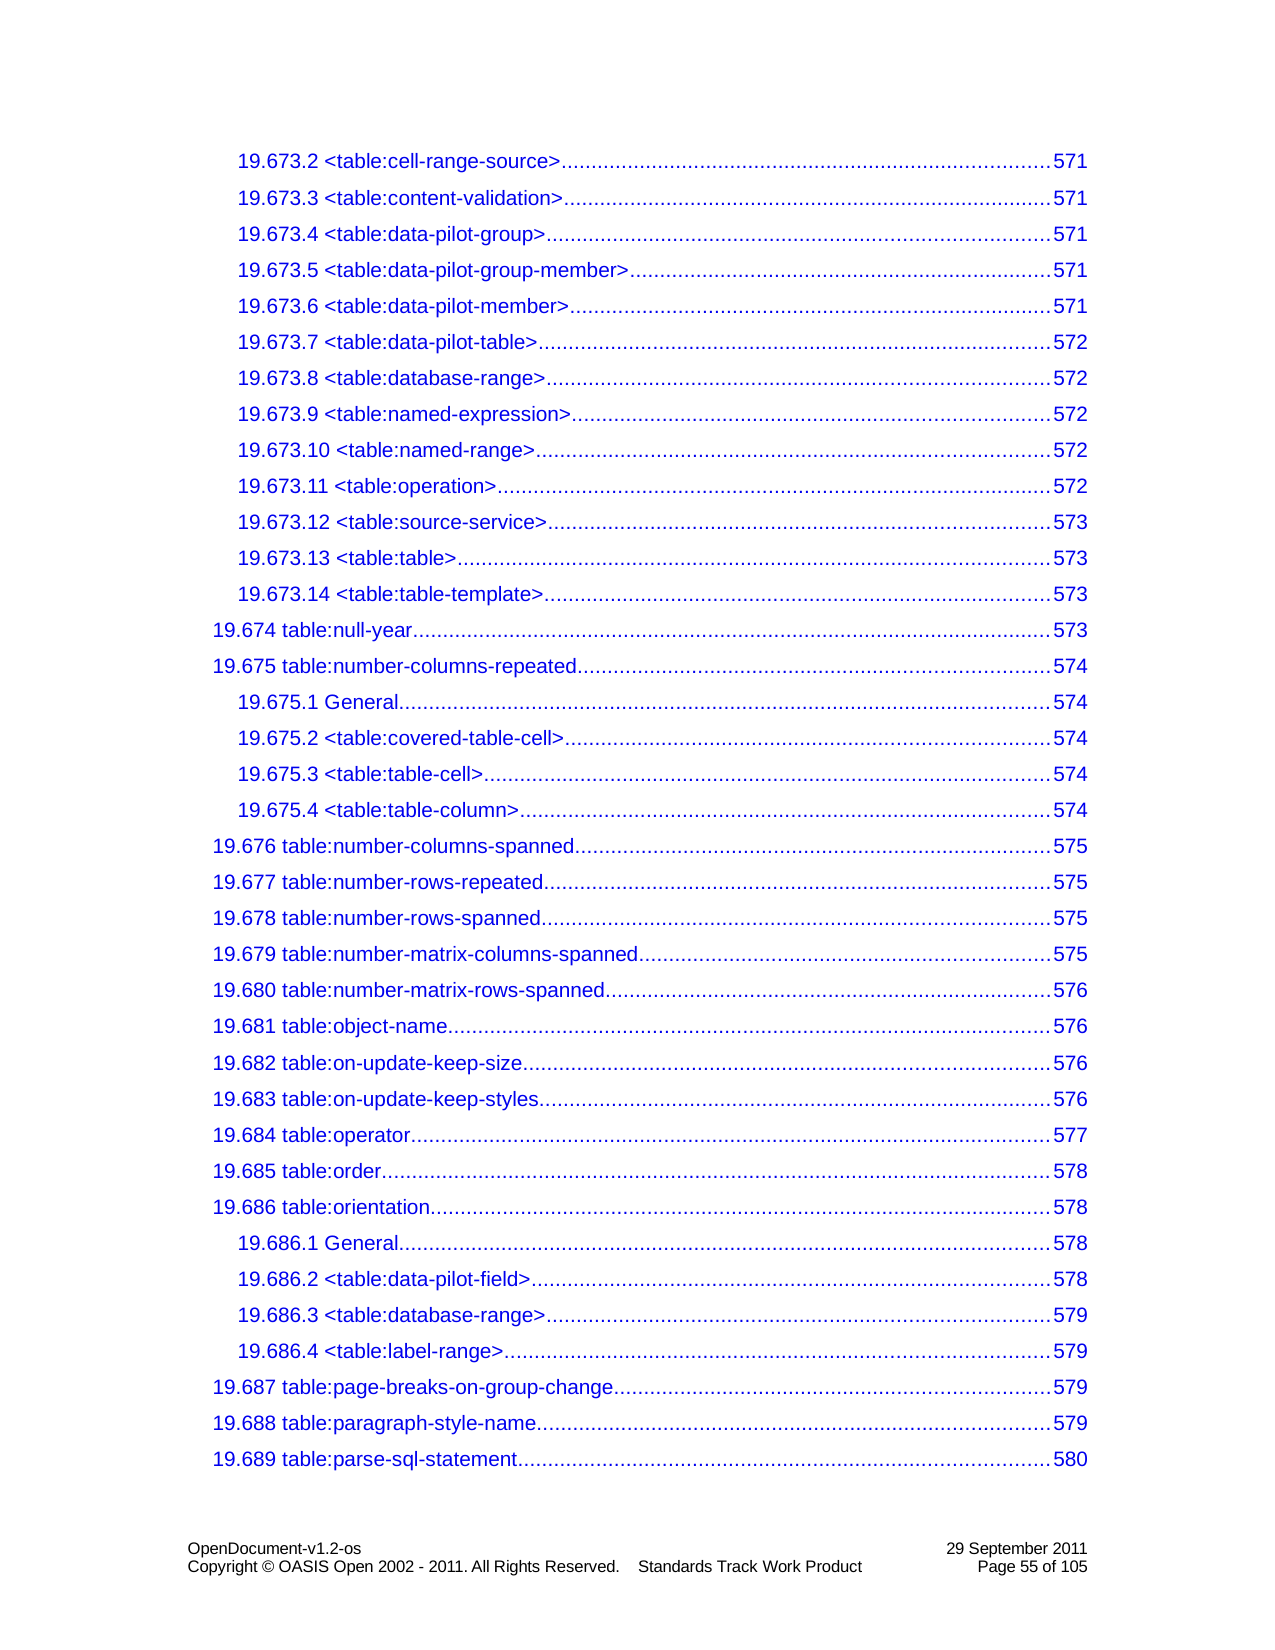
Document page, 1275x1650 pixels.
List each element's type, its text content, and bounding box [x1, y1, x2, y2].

text 19.675.2 <table:covered-table-cell> 574 [237, 727, 1088, 750]
text 19.686.3 <table:database-range> 579 [237, 1303, 1088, 1327]
text 19.673.14 <table:table-template> 573 [237, 582, 1088, 606]
text 19.673.7 <table:data-pilot-table> 572 [237, 330, 1088, 354]
text 19.684 table:operator 577 [212, 1123, 1088, 1147]
text 19.687 table:page-breaks-on-group-change 579 [212, 1375, 1088, 1399]
text 19.673.2 <table:cell-range-source> 571 [237, 150, 1088, 173]
text 19.673.5 <table:data-pilot-group-member> 571 [237, 258, 1088, 282]
text 19.683 table:on-update-keep-styles 576 [212, 1087, 1088, 1111]
text 19.680 table:number-matrix-rows-spanned 576 [212, 979, 1088, 1002]
text 19.686 table:orientation 578 [212, 1195, 1088, 1219]
text 19.673.4 <table:data-pilot-group> 571 [237, 222, 1088, 246]
text 19.675.4 <table:table-column> 574 [237, 799, 1088, 822]
text 19.673.11 <table:operation> 572 [237, 474, 1088, 498]
text 19.689 table:parse-sql-statement 580 [212, 1447, 1088, 1471]
text 19.682 table:on-update-keep-size 576 [212, 1051, 1088, 1074]
text 19.675.3 <table:table-cell> 574 [237, 763, 1088, 786]
text 19.686.4 <table:label-range> 579 [237, 1339, 1088, 1363]
text 19.685 table:order 578 [212, 1159, 1088, 1183]
text 19.681 table:object-name 576 [212, 1015, 1088, 1038]
text 19.677 table:number-rows-repeated 575 [212, 871, 1088, 894]
text 19.679 table:number-matrix-columns-spanned 575 [212, 943, 1088, 966]
text 19.674 table:null-year 573 [212, 618, 1088, 642]
text 19.673.8 <table:database-range> 572 [237, 366, 1088, 390]
text 19.686.1 General 578 [237, 1231, 1088, 1255]
text 19.673.6 <table:data-pilot-member> 571 [237, 294, 1088, 318]
text 19.673.13 <table:table> 573 [237, 546, 1088, 570]
text 19.673.12 <table:source-service> 573 [237, 510, 1088, 534]
text 19.675 table:number-columns-repeated 574 [212, 654, 1088, 678]
text 19.686.2 <table:data-pilot-field> 578 [237, 1267, 1088, 1291]
text 19.688 table:paragraph-style-name 579 [212, 1411, 1088, 1435]
text 19.673.9 <table:named-expression> 572 [237, 402, 1088, 426]
text 19.673.3 <table:content-validation> 571 [237, 186, 1088, 209]
text 19.678 table:number-rows-spanned 575 [212, 907, 1088, 930]
text 19.673.10 <table:named-range> 572 [237, 438, 1088, 462]
text 19.675.1 General 574 [237, 691, 1088, 714]
text 19.676 table:number-columns-spanned 575 [212, 835, 1088, 858]
